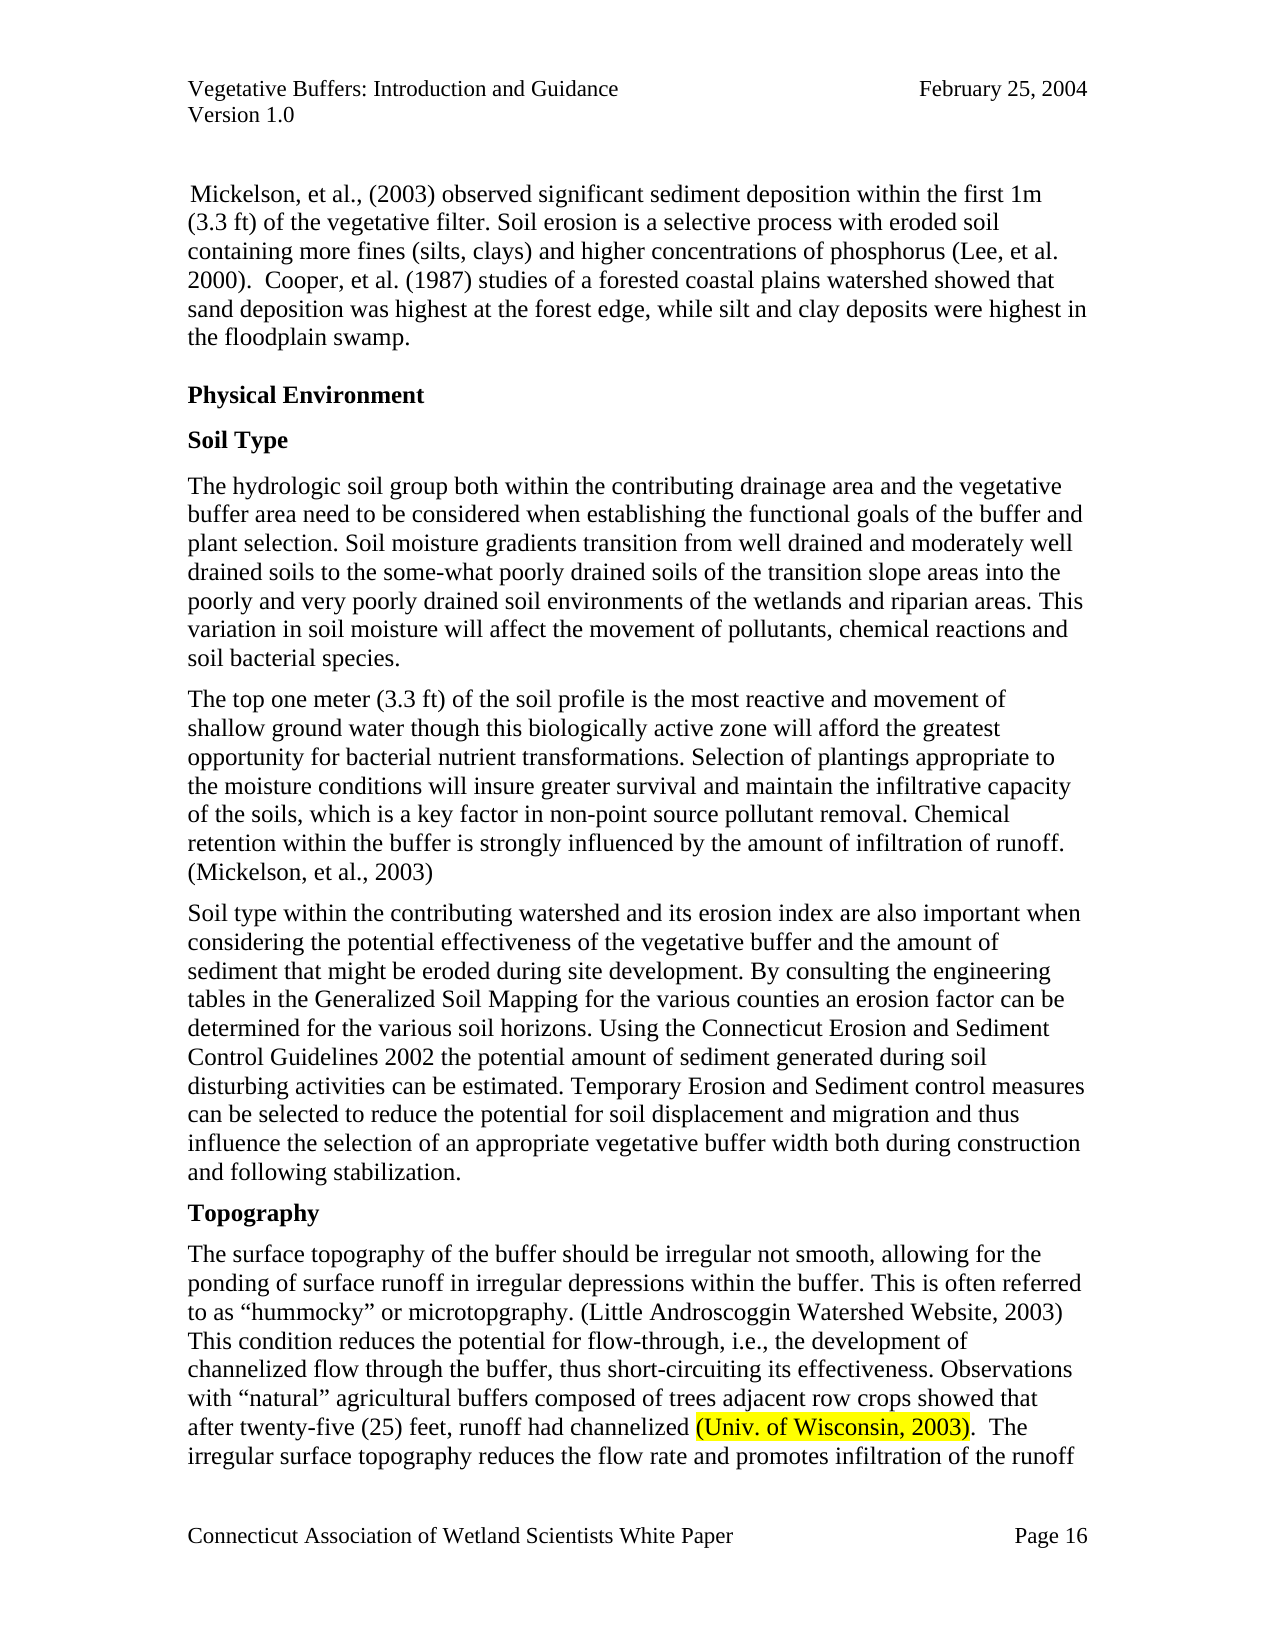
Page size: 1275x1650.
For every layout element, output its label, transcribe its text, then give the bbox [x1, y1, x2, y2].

text The surface topography of the buffer should be irregular not smooth, allowing for the ponding of surface runoff in irregular depressions within the buffer. This is often referred to as “hummocky” or microtopgraphy. (Little Androscoggin Watershed Website, 2003) This condition reduces the potential for flow-through, i.e., the development of channelized flow through the buffer, thus short-circuiting its effectiveness. Observations with “natural” agricultural buffers composed of trees adjacent row crops showed that after twenty-five (25) feet, runoff had channelized (Univ. of Wisconsin, 2003). The irregular surface topography reduces the flow rate and promotes infiltration of the runoff [187, 1239, 1087, 1469]
text Soil Type [187, 425, 1087, 454]
text The hydrologic soil group both within the contributing drainage area and the vegetative buffer area need to be considered when establishing the functional goals of the buffer and plant selection. Soil moisture gradients transition from well drained and moderately well drained soils to the some-what poorly drained soils of the transition slope areas into the poorly and very poorly drained soil environments of the wetlands and riparian areas. This variation in soil moisture will affect the movement of pollutants, chemical reactions and soil bacterial species. [187, 471, 1087, 672]
text Physical Environment [187, 380, 1087, 409]
text The top one meter (3.3 ft) of the soil profile is the most reactive and movement of shallow ground water though this biologically active zone will afford the greatest opportunity for bacterial nutrient transformations. Selection of plantings appropriate to the moisture conditions will insure greater survival and maintain the infiltrative capacity of the soils, which is a key factor in non-point source pollutant removal. Chemical retention within the buffer is strongly influenced by the amount of infiltration of runoff. (Mickelson, et al., 2003) [187, 684, 1087, 886]
text Soil type within the contributing watershed and its erosion index are also important when considering the potential effectiveness of the vegetative buffer and the amount of sediment that might be eroded during site development. By consulting the engineering tables in the Generalized Soil Mapping for the various counties an erosion factor can be determined for the various soil horizons. Using the Connecticut Erosion and Sediment Control Guidelines 2002 the potential amount of sediment generated during soil disturbing activities can be estimated. Temporary Erosion and Sediment control measures can be selected to reduce the potential for soil displacement and migration and thus influence the selection of an appropriate vegetative buffer width both during construction and following stabilization. [187, 898, 1087, 1186]
text Mickelson, et al., (2003) observed significant sediment deposition within the first 1m (3.3 ft) of the vegetative filter. Soil erosion is a selective process with eroded soil containing more fines (silts, clays) and higher concentrations of phosphorus (Lee, et al. 2000). Cooper, et al. (1987) studies of a forested coastal plains watershed showed that sand deposition was highest at the forest edge, while silt and clay deposits were highest in the floodplain swamp. [187, 179, 1087, 351]
text Topography [187, 1198, 1087, 1227]
